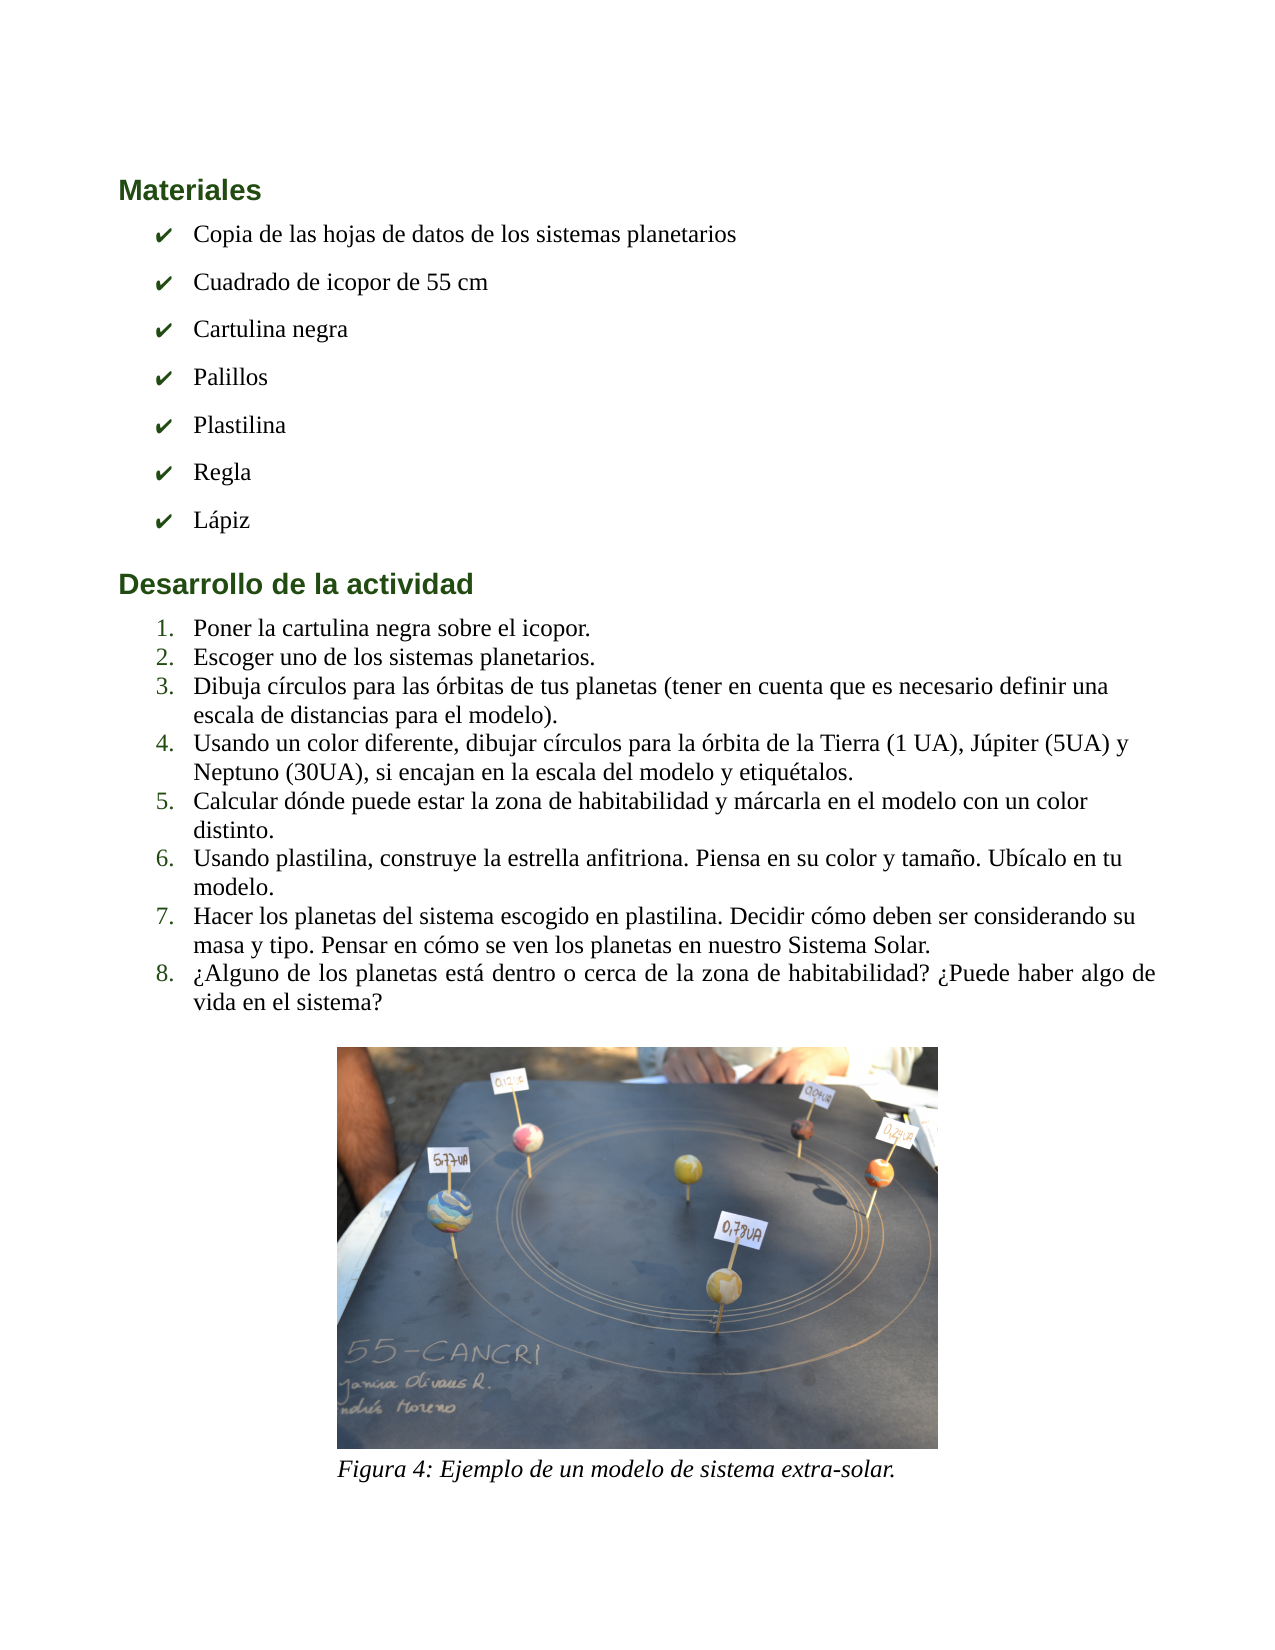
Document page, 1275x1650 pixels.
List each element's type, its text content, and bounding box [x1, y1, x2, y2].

list Copia de las hojas de datos de los sistemas planetarios [156, 219, 1157, 248]
text Figura 4: Ejemplo de un modelo de sistema extra-solar. [337, 1449, 938, 1483]
list Escoger uno de los sistemas planetarios. [156, 642, 1157, 671]
list Cartulina negra [156, 314, 1157, 343]
list Dibuja círculos para las órbitas de tus planetas (tener en cuenta que es necesario definir una escala de distancias para el modelo). [156, 671, 1157, 728]
list Regla [156, 457, 1157, 486]
list Usando un color diferente, dibujar círculos para la órbita de la Tierra (1 UA), Júpiter (5UA) y Neptuno (30UA), si encajan en la escala del modelo y etiquétalos. [156, 728, 1157, 786]
list Cuadrado de icopor de 55 cm [156, 267, 1157, 296]
picture [337, 1047, 938, 1449]
list Poner la cartulina negra sobre el icopor. [156, 613, 1157, 642]
subtitle Materiales [118, 173, 1157, 207]
list Plastilina [156, 410, 1157, 438]
subtitle Desarrollo de la actividad [118, 567, 1157, 601]
list Lápiz [156, 505, 1157, 534]
list Hacer los planetas del sistema escogido en plastilina. Decidir cómo deben ser considerando su masa y tipo. Pensar en cómo se ven los planetas en nuestro Sistema Solar. [156, 901, 1157, 958]
list Usando plastilina, construye la estrella anfitriona. Piensa en su color y tamaño. Ubícalo en tu modelo. [156, 843, 1157, 901]
list Calcular dónde puede estar la zona de habitabilidad y márcarla en el modelo con un color distinto. [156, 786, 1157, 843]
list Palillos [156, 362, 1157, 391]
list ¿Alguno de los planetas está dentro o cerca de la zona de habitabilidad? ¿Puede haber algo de vida en el sistema? [156, 958, 1157, 1016]
